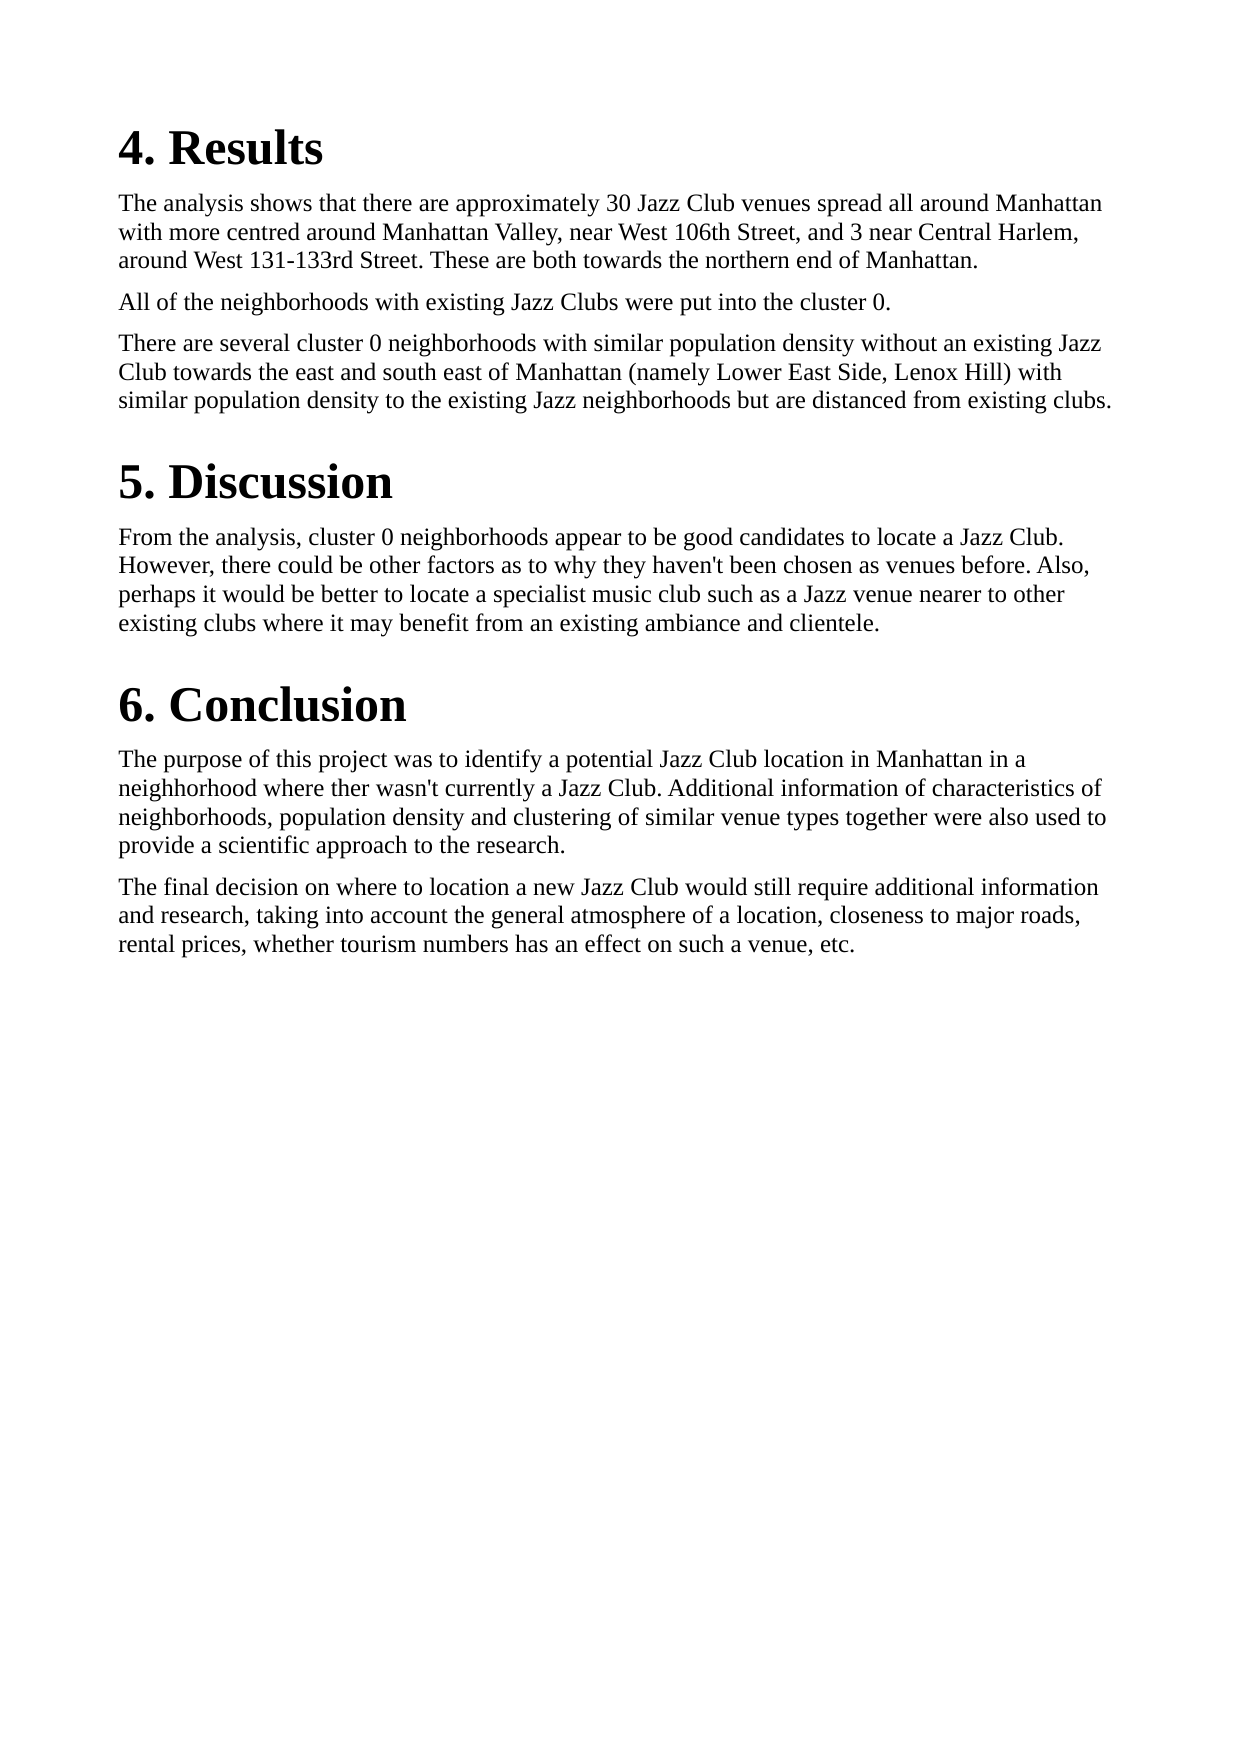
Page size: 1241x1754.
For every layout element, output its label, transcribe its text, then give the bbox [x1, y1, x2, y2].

text The purpose of this project was to identify a potential Jazz Club location in Manhattan in a neighhorhood where ther wasn't currently a Jazz Club. Additional information of characteristics of neighborhoods, population density and clustering of similar venue types together were also used to provide a scientific approach to the research. [118, 744, 1122, 859]
subtitle 5. Discussion [118, 452, 1122, 509]
text All of the neighborhoods with existing Jazz Clubs were put into the cluster 0. [118, 287, 1122, 316]
subtitle 6. Conclusion [118, 674, 1122, 732]
subtitle 4. Results [118, 118, 1122, 176]
text The final decision on where to location a new Jazz Club would still require additional information and research, taking into account the general atmosphere of a location, closeness to major roads, rental prices, whether tourism numbers has an effect on such a venue, etc. [118, 872, 1122, 958]
text From the analysis, cluster 0 neighborhoods appear to be good candidates to locate a Jazz Club. However, there could be other factors as to why they haven't been chosen as venues before. Also, perhaps it would be better to locate a specialist music club such as a Jazz venue nearer to other existing clubs where it may benefit from an existing ambiance and clientele. [118, 522, 1122, 637]
text There are several cluster 0 neighborhoods with similar population density without an existing Jazz Club towards the east and south east of Manhattan (namely Lower East Side, Lenox Hill) with similar population density to the existing Jazz neighborhoods but are distanced from existing clubs. [118, 328, 1122, 414]
text The analysis shows that there are approximately 30 Jazz Club venues spread all around Manhattan with more centred around Manhattan Valley, near West 106th Street, and 3 near Central Harlem, around West 131-133rd Street. These are both towards the northern end of Manhattan. [118, 188, 1122, 274]
